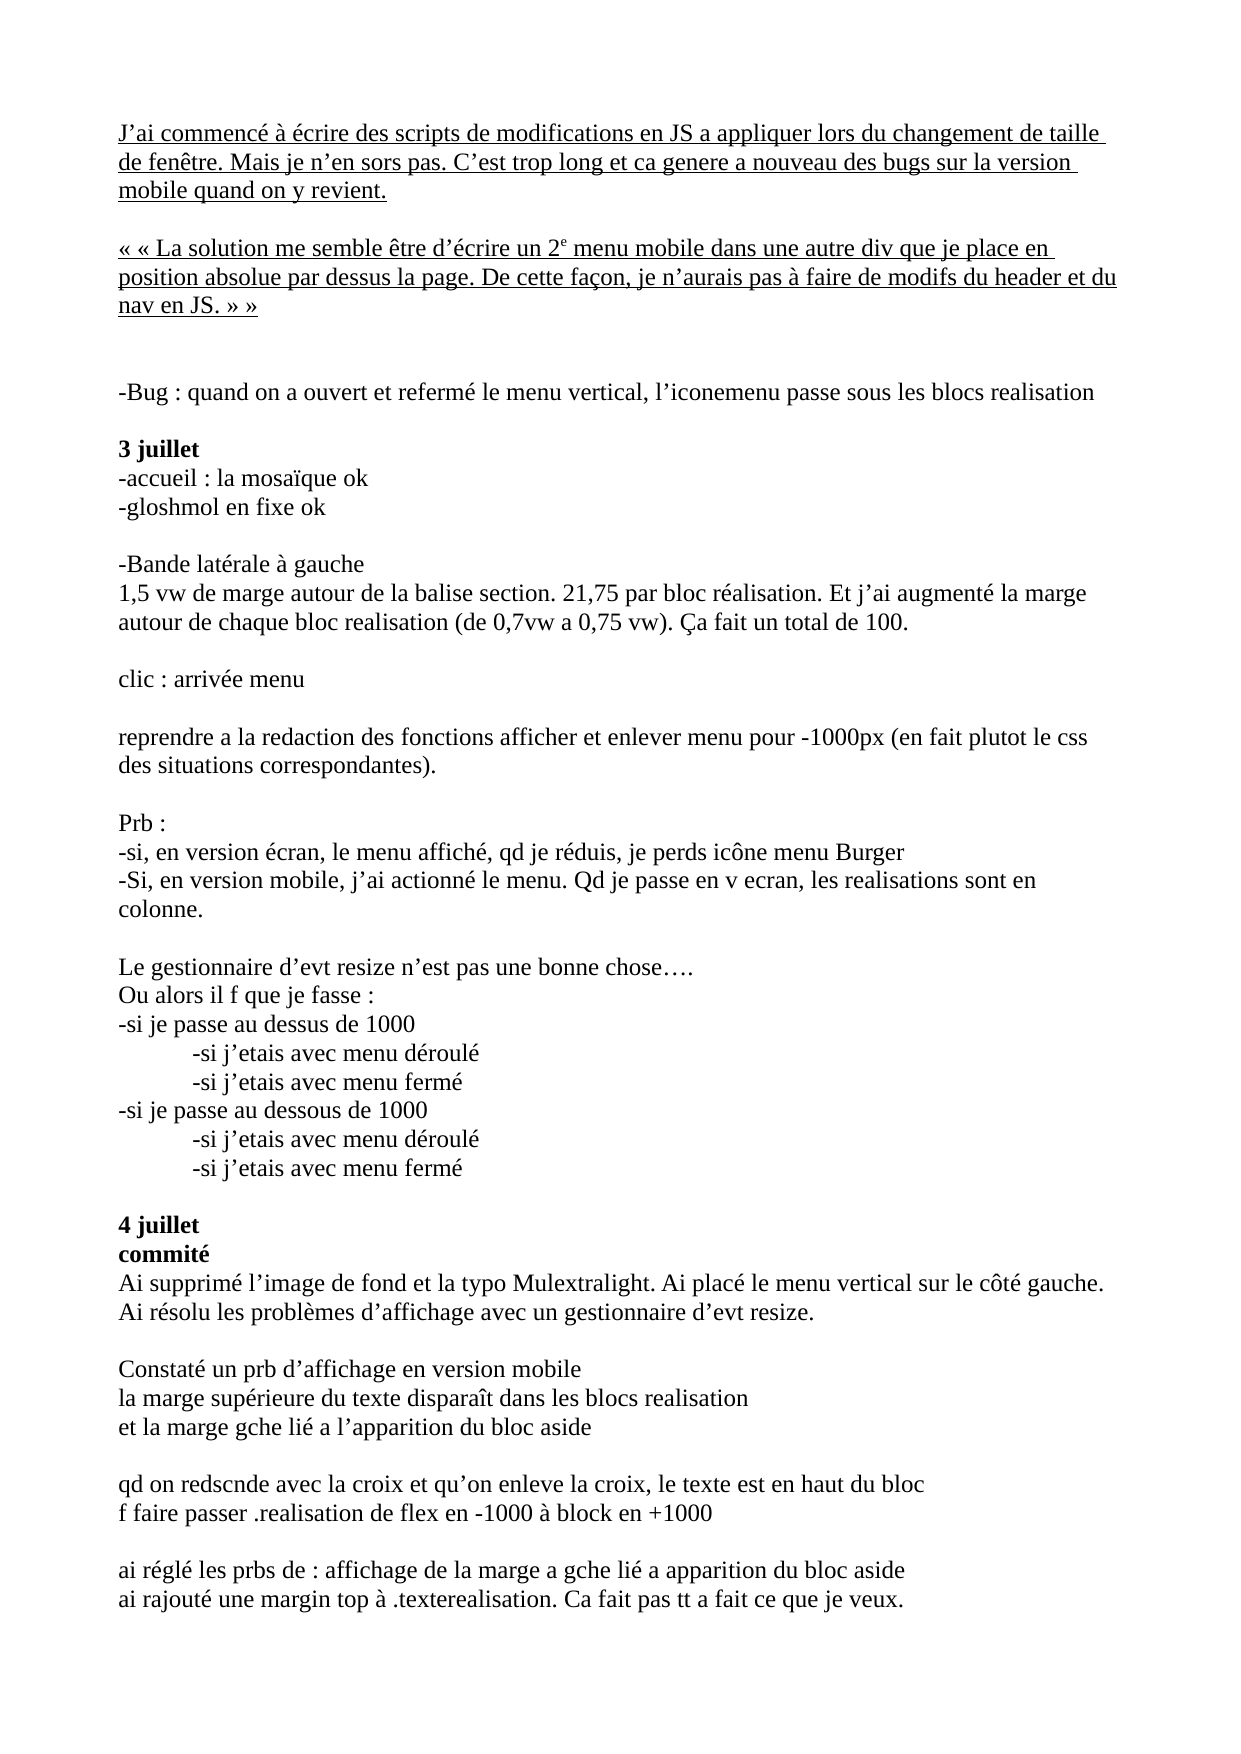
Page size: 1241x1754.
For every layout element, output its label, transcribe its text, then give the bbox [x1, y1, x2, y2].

text clic : arrivée menu [118, 664, 1122, 693]
text reprendre a la redaction des fonctions afficher et enlever menu pour -1000px (en fait plutot le css des situations correspondantes). [118, 722, 1122, 779]
text et la marge gche lié a l’apparition du bloc aside [118, 1412, 1122, 1441]
text -si je passe au dessous de 1000 [118, 1096, 1122, 1124]
text -si j’etais avec menu déroulé [118, 1038, 1122, 1067]
text -si j’etais avec menu fermé [118, 1067, 1122, 1096]
text Prb : [118, 808, 1122, 837]
text -Bug : quand on a ouvert et refermé le menu vertical, l’iconemenu passe sous les blocs realisation [118, 377, 1122, 406]
text f faire passer .realisation de flex en -1000 à block en +1000 [118, 1498, 1122, 1527]
text 1,5 vw de marge autour de la balise section. 21,75 par bloc réalisation. Et j’ai augmenté la marge autour de chaque bloc realisation (de 0,7vw a 0,75 vw). Ça fait un total de 100. [118, 578, 1122, 636]
text « « La solution me semble être d’écrire un 2e menu mobile dans une autre div que je place en position absolue par dessus la page. De cette façon, je n’aurais pas à faire de modifs du header et du nav en JS. » » [118, 233, 1122, 319]
text -si j’etais avec menu déroulé [118, 1124, 1122, 1153]
text -si j’etais avec menu fermé [118, 1153, 1122, 1182]
text -si je passe au dessus de 1000 [118, 1009, 1122, 1038]
text -accueil : la mosaïque ok [118, 463, 1122, 492]
text 4 juillet [118, 1211, 1122, 1239]
text Ou alors il f que je fasse : [118, 981, 1122, 1009]
text commité [118, 1239, 1122, 1268]
text Le gestionnaire d’evt resize n’est pas une bonne chose…. [118, 952, 1122, 981]
text Constaté un prb d’affichage en version mobile [118, 1354, 1122, 1383]
text J’ai commencé à écrire des scripts de modifications en JS a appliquer lors du changement de taille de fenêtre. Mais je n’en sors pas. C’est trop long et ca genere a nouveau des bugs sur la version mobile quand on y revient. [118, 118, 1122, 204]
text -Si, en version mobile, j’ai actionné le menu. Qd je passe en v ecran, les realisations sont en colonne. [118, 866, 1122, 923]
text -si, en version écran, le menu affiché, qd je réduis, je perds icône menu Burger [118, 837, 1122, 866]
text qd on redscnde avec la croix et qu’on enleve la croix, le texte est en haut du bloc [118, 1469, 1122, 1498]
text -Bande latérale à gauche [118, 549, 1122, 578]
text ai rajouté une margin top à .texterealisation. Ca fait pas tt a fait ce que je veux. [118, 1584, 1122, 1613]
text 3 juillet [118, 434, 1122, 463]
text la marge supérieure du texte disparaît dans les blocs realisation [118, 1383, 1122, 1412]
text Ai supprimé l’image de fond et la typo Mulextralight. Ai placé le menu vertical sur le côté gauche. Ai résolu les problèmes d’affichage avec un gestionnaire d’evt resize. [118, 1268, 1122, 1326]
text ai réglé les prbs de : affichage de la marge a gche lié a apparition du bloc aside [118, 1556, 1122, 1584]
text -gloshmol en fixe ok [118, 492, 1122, 521]
